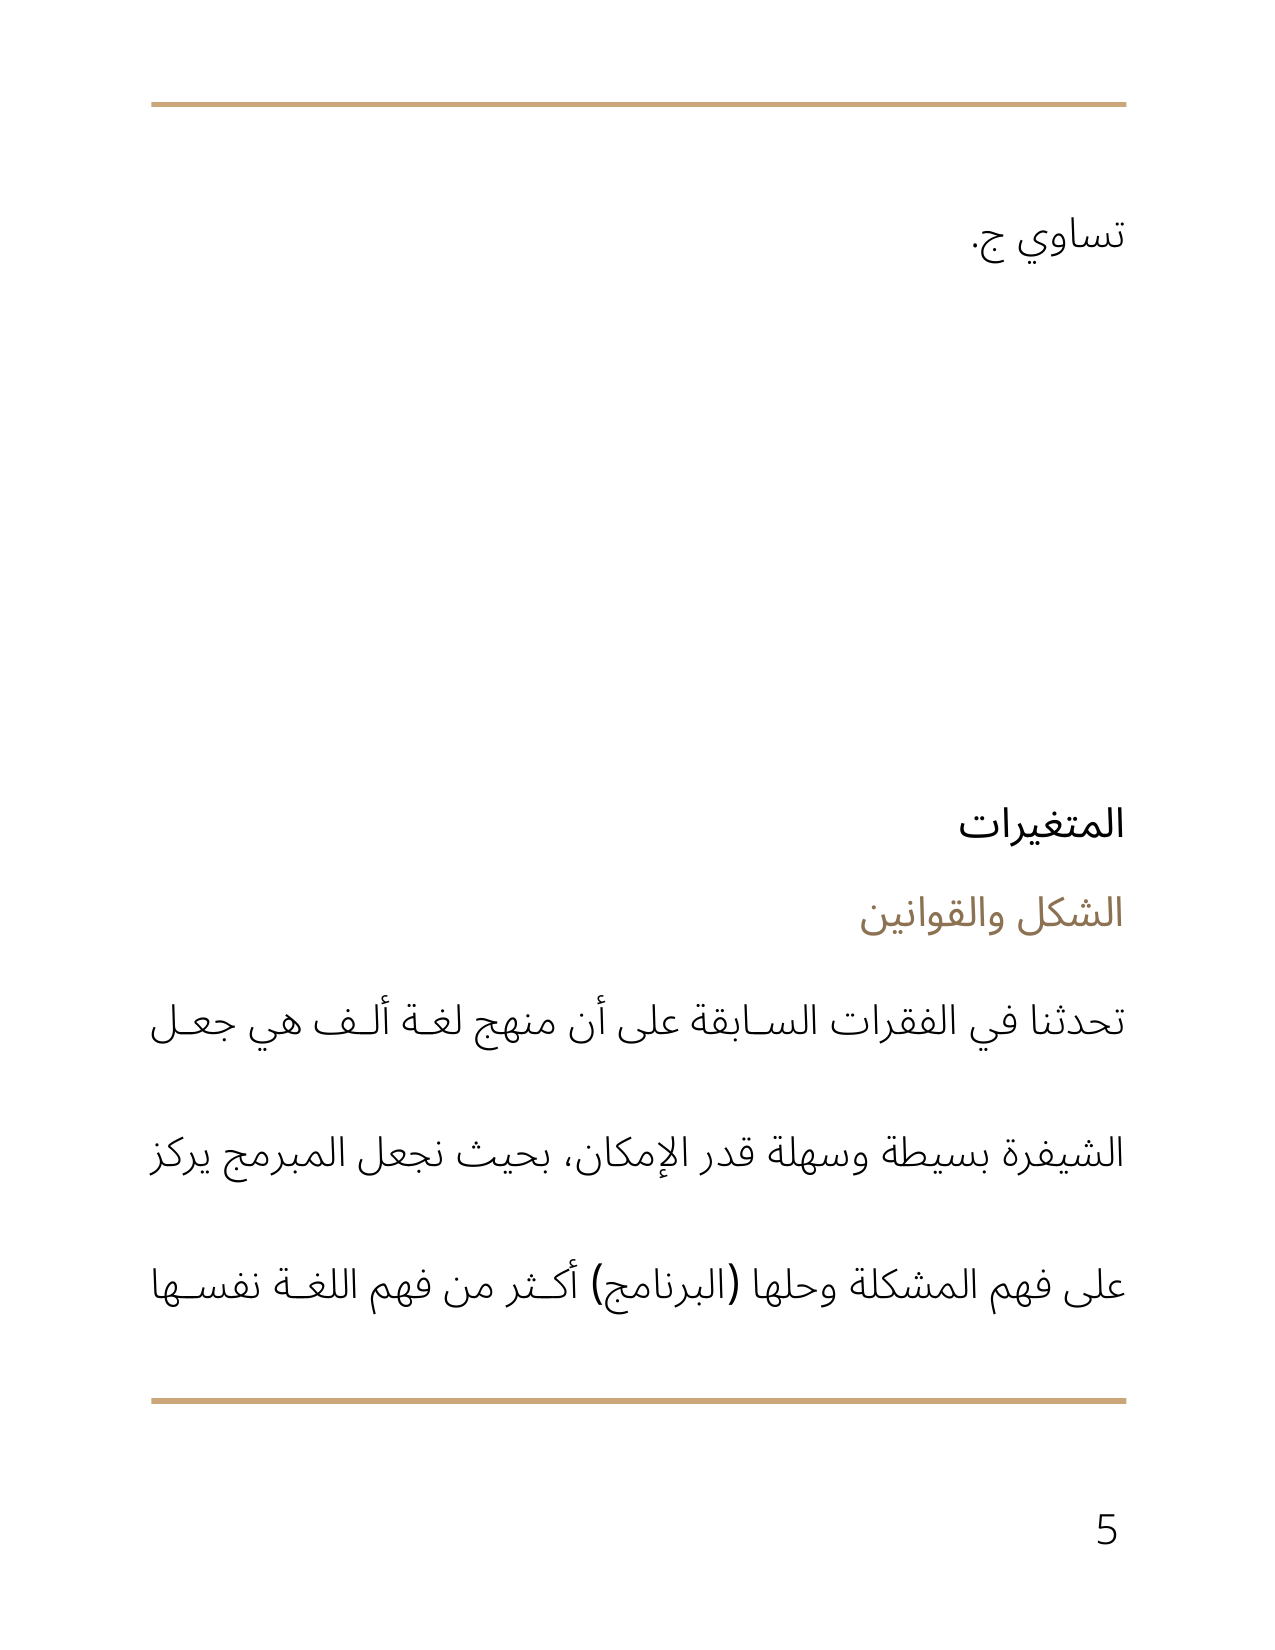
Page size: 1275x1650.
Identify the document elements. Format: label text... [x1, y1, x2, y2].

picture [151, 1398, 1127, 1404]
text تحدثنا في الفقرات السابقة على أن منهج لغة ألف هي جعل الشيفرة بسيطة وسهلة قدر الإمكان، بحيث نجعل المبرمج يركز على فهم المشكلة وحلها (البرنامج) أكثر من فهم اللغة نفسها (لغة ألف)، لهذا المتغيرات في لغة ألف هي عبارة عن كائن، نفس الشكل المتبع في لغات مثل البايثون و جافا سكريبت و PHP، لكن بقوانين PHP فقط. [150, 977, 1127, 1329]
subtitle المتغيرات [150, 781, 1125, 869]
picture [151, 102, 1127, 107]
text في لغة ألف لايوجد ==، بحيث للمقارنة بين متغيرين نستعمل = واحدة فقط، مثلا إذا أ = ج، فنقول إذا أ تساوي ج، ولإجراء عملية نسخ البيانات بين متغيرين نستعمل أ = ج، فنقول أ تساوي ج. [150, 190, 1127, 278]
subtitle الشكل والقوانين [150, 869, 1125, 957]
